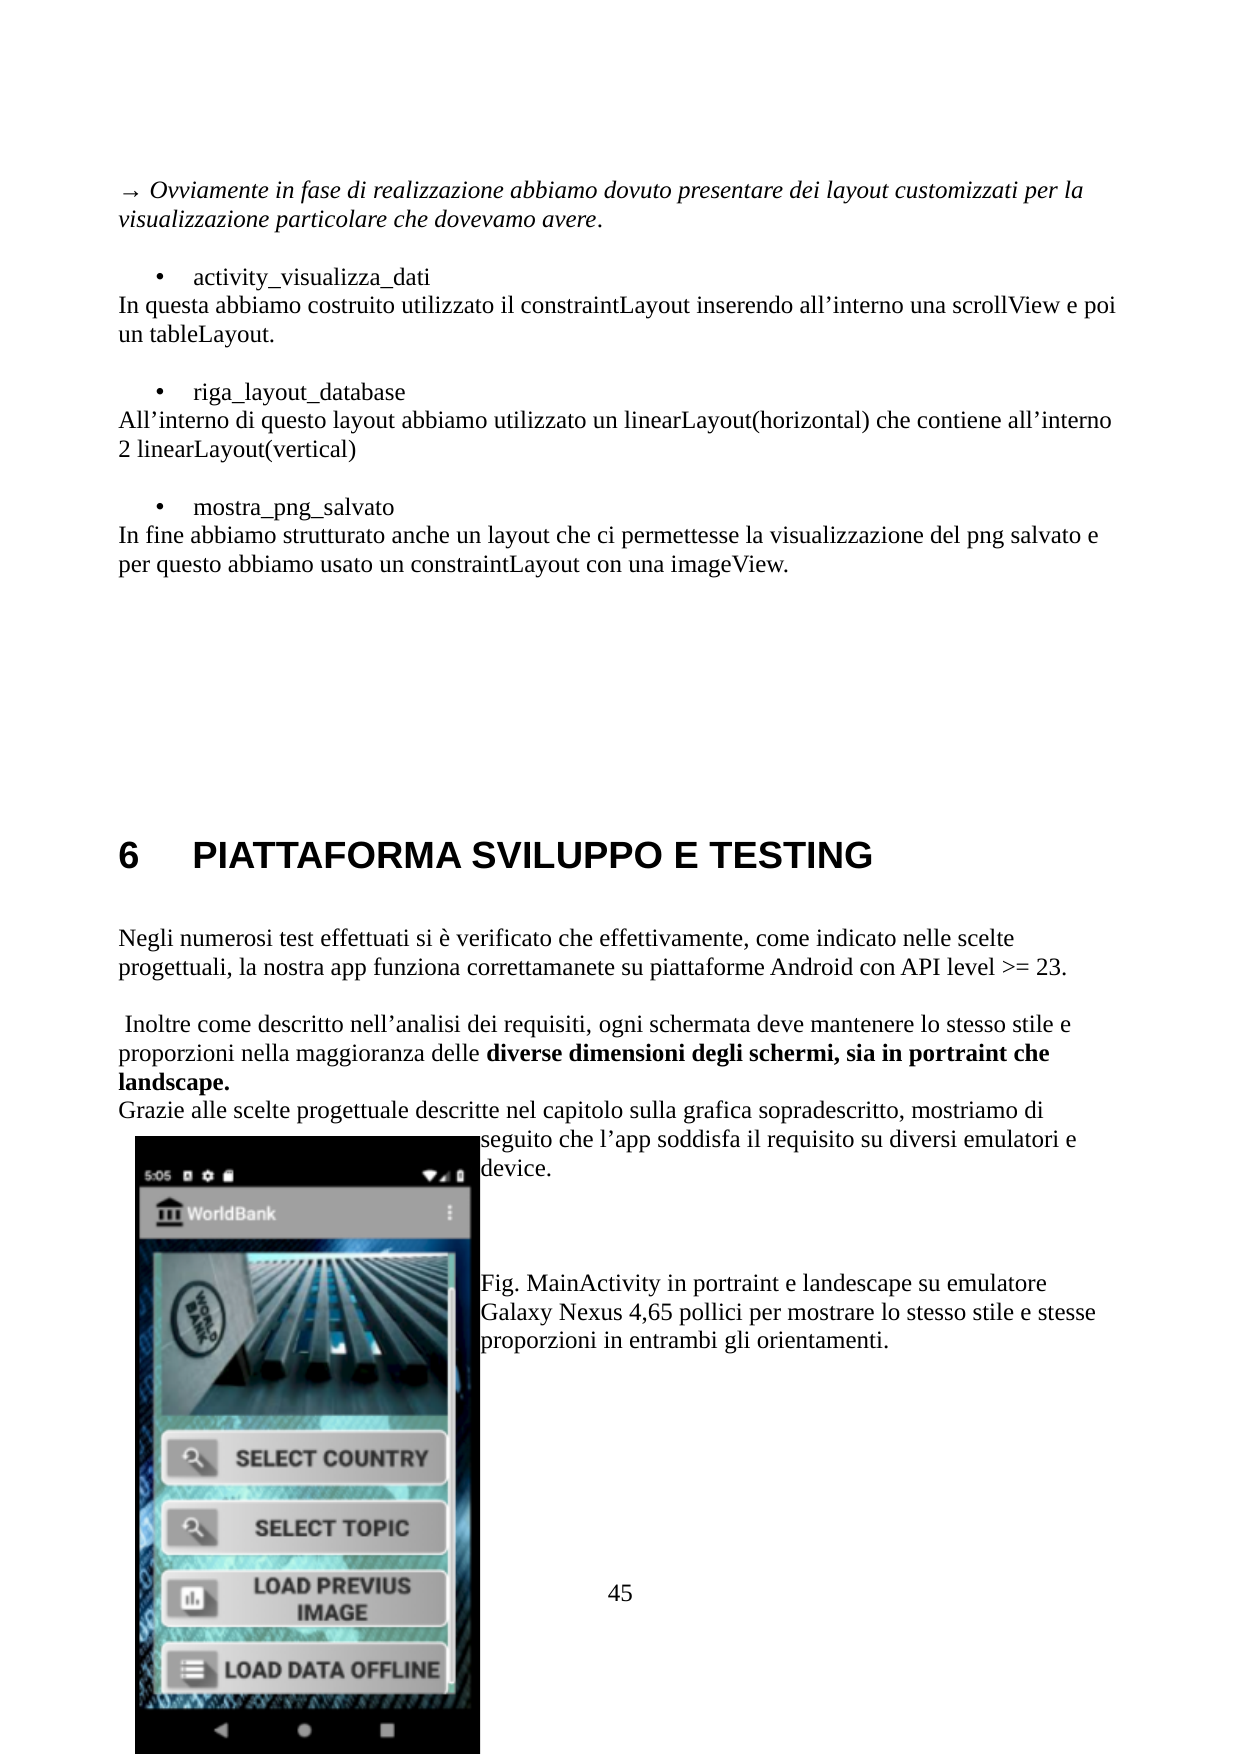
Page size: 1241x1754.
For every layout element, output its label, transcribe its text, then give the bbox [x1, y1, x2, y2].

text All’interno di questo layout abbiamo utilizzato un linearLayout(horizontal) che contiene all’interno 2 linearLayout(vertical) [118, 406, 1122, 463]
text → Ovviamente in fase di realizzazione abbiamo dovuto presentare dei layout customizzati per la visualizzazione particolare che dovevamo avere. [118, 176, 1122, 233]
text Fig. MainActivity in portraint e landescape su emulatore Galaxy Nexus 4,65 pollici per mostrare lo stesso stile e stesse proporzioni in entrambi gli orientamenti. [481, 1268, 1122, 1354]
text Grazie alle scelte progettuale descritte nel capitolo sulla grafica sopradescritto, mostriamo di seguito che l’app soddisfa il requisito su diversi emulatori e device. [118, 1095, 1122, 1182]
picture [135, 1136, 481, 1754]
text Negli numerosi test effettuati si è verificato che effettivamente, come indicato nelle scelte progettuali, la nostra app funziona correttamanete su piattaforme Android con API level >= 23. [118, 923, 1122, 980]
text In fine abbiamo strutturato anche un layout che ci permettesse la visualizzazione del png salvato e per questo abbiamo usato un constraintLayout con una imageView. [118, 521, 1122, 578]
list riga_layout_database [156, 377, 1122, 406]
text In questa abbiamo costruito utilizzato il constraintLayout inserendo all’interno una scrollView e poi un tableLayout. [118, 291, 1122, 348]
text Inoltre come descritto nell’analisi dei requisiti, ogni schermata deve mantenere lo stesso stile e proporzioni nella maggioranza delle diverse dimensioni degli schermi, sia in portraint che landscape. [118, 1009, 1122, 1095]
list mostra_png_salvato [156, 492, 1122, 521]
list activity_visualizza_dati [156, 262, 1122, 291]
subtitle 6 PIATTAFORMA SVILUPPO E TESTING [118, 833, 1122, 877]
